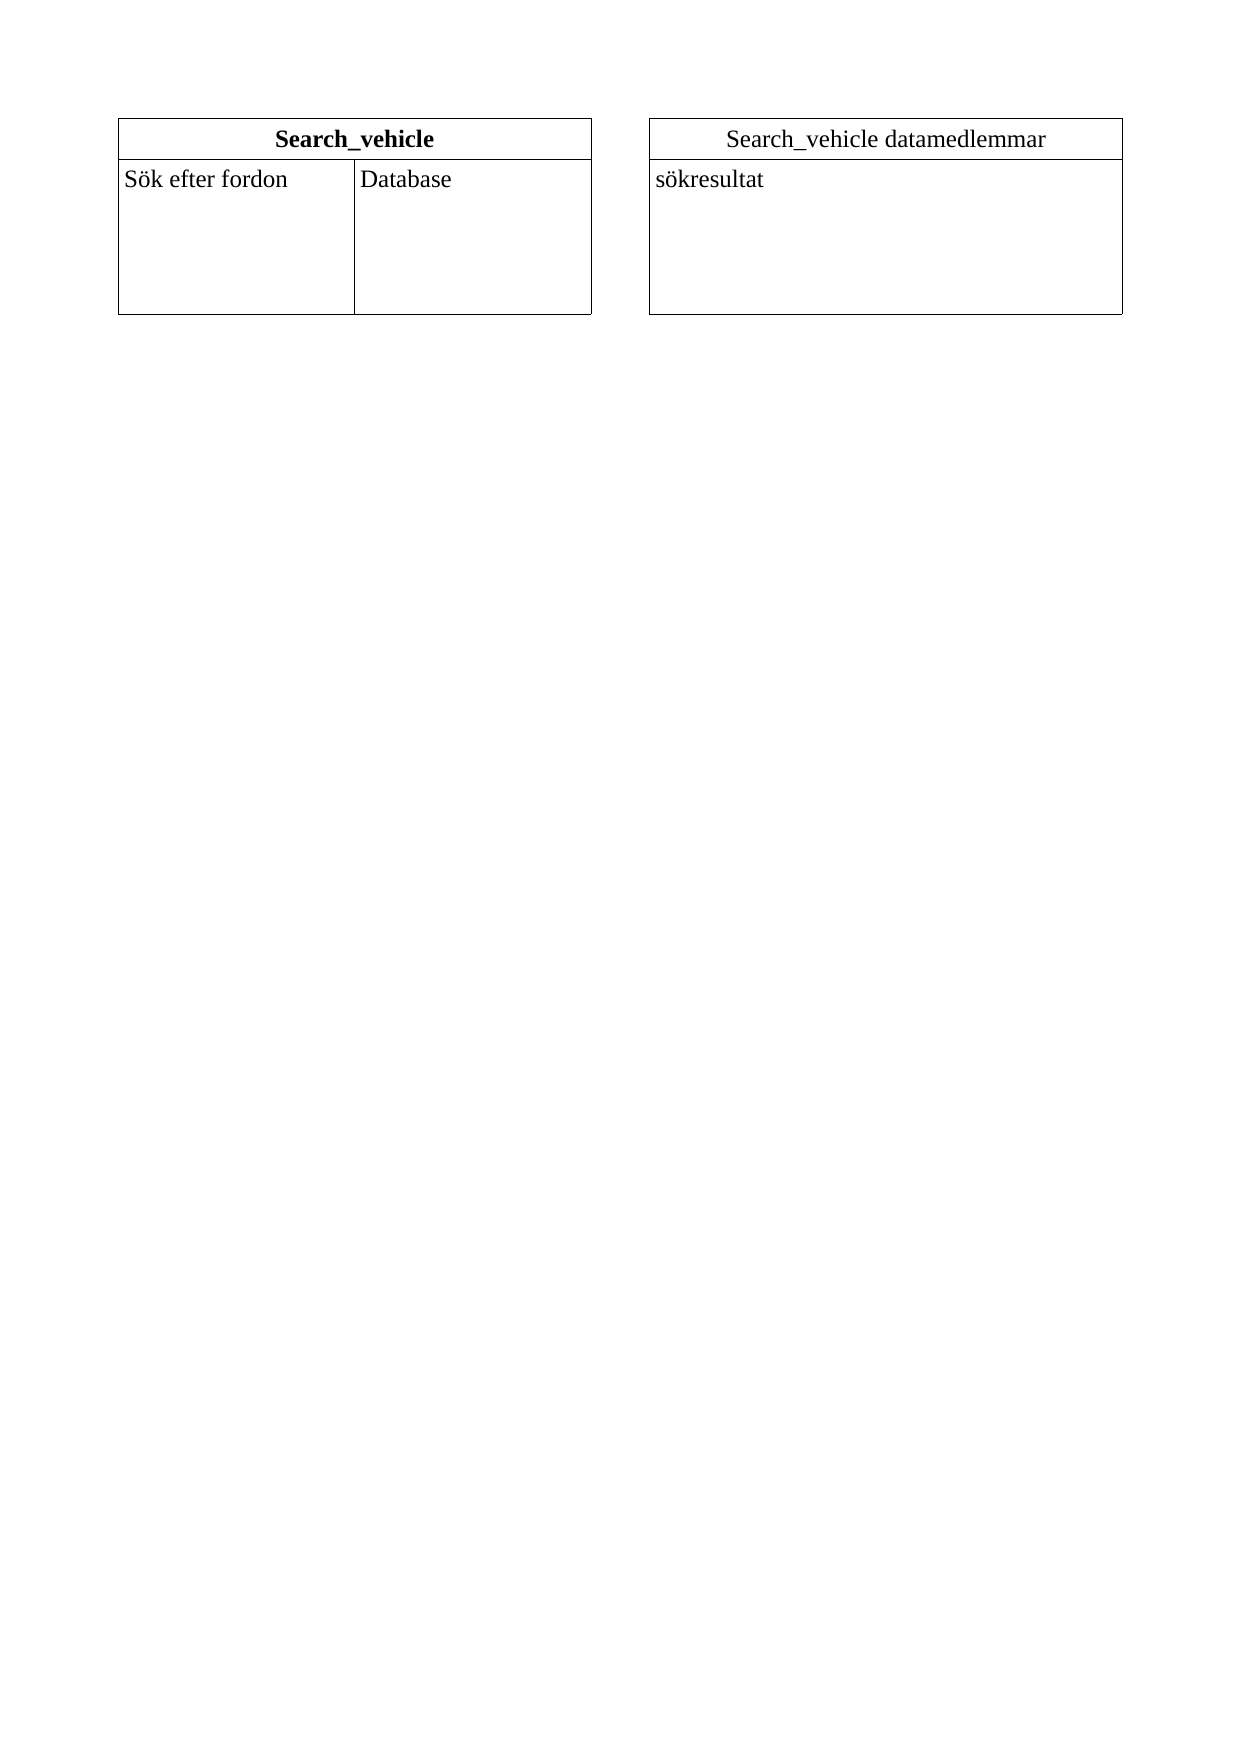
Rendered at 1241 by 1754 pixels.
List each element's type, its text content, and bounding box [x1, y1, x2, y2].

table_cell Database [355, 160, 591, 314]
table_header Search_vehicle [119, 119, 591, 158]
table_cell sökresultat [650, 160, 1122, 314]
table_header Search_vehicle datamedlemmar [650, 119, 1122, 158]
table_cell Sök efter fordon [119, 160, 354, 314]
